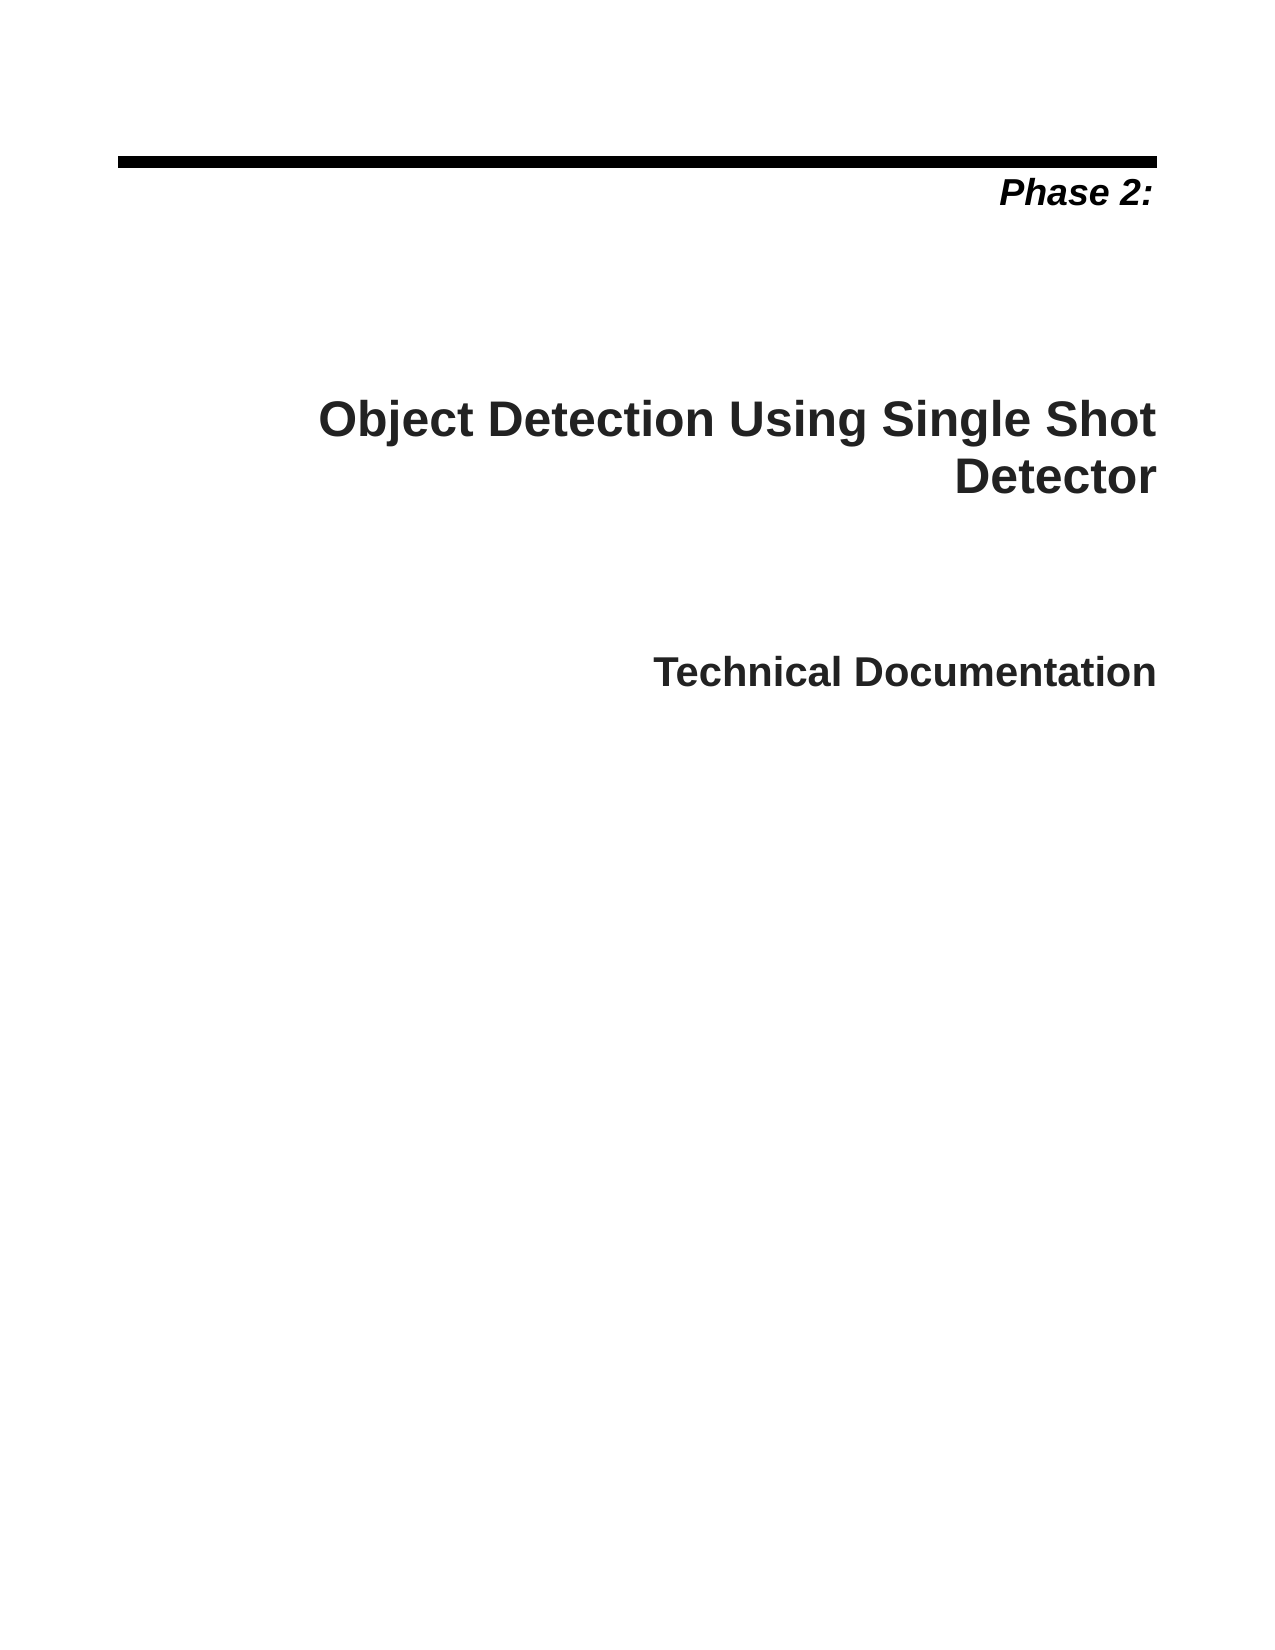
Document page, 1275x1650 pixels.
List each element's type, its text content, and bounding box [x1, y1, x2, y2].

title Technical Documentation [118, 648, 1157, 696]
title Object Detection Using Single Shot Detector [118, 389, 1157, 504]
title Phase 2: [118, 168, 1157, 213]
